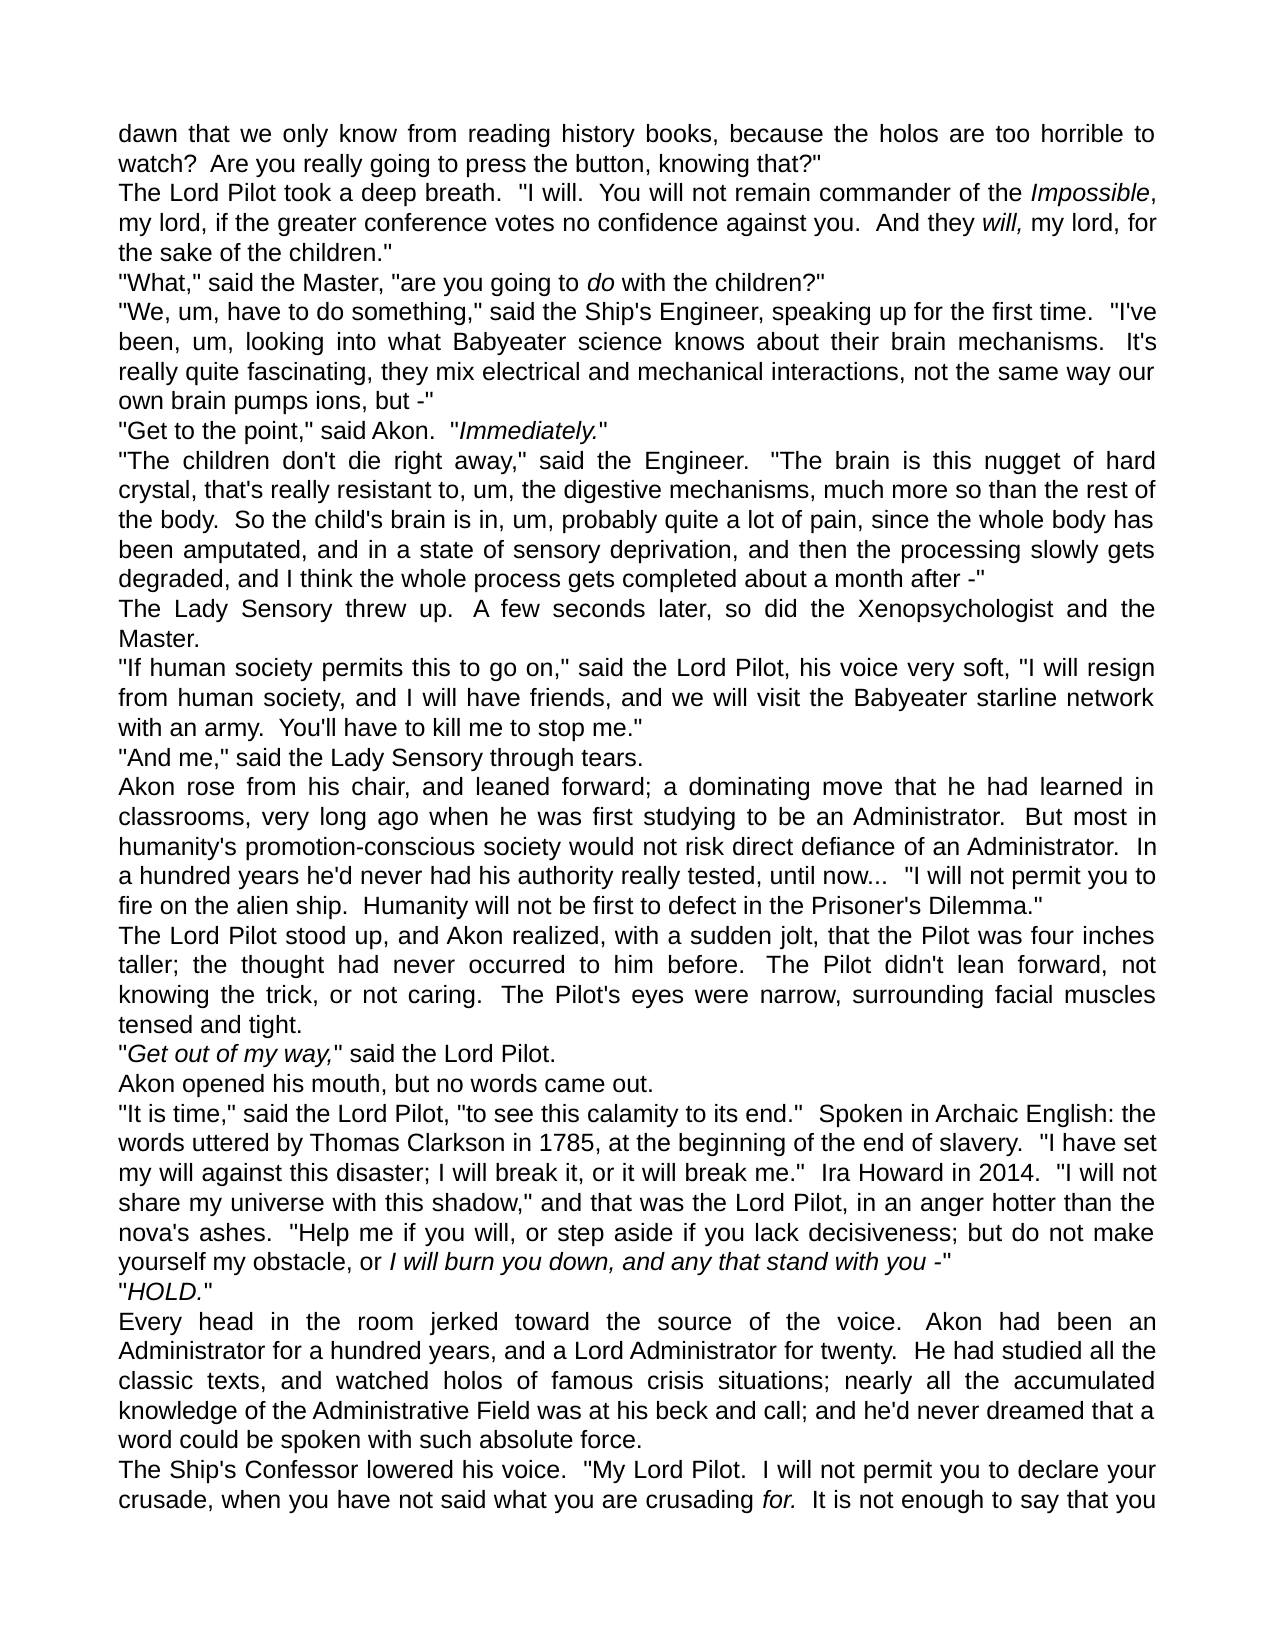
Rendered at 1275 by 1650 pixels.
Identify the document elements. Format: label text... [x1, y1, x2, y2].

text Akon rose from his chair, and leaned forward; a dominating move that he had learned in classrooms, very long ago when he was first studying to be an Administrator. But most in humanity's promotion-conscious society would not risk direct defiance of an Administrator. In a hundred years he'd never had his authority really tested, until now... "I will not permit you to fire on the alien ship. Humanity will not be first to defect in the Prisoner's Dilemma." [118, 771, 1157, 920]
text "It is time," said the Lord Pilot, "to see this calamity to its end." Spoken in Archaic English: the words uttered by Thomas Clarkson in 1785, at the beginning of the end of slavery. "I have set my will against this disaster; I will break it, or it will break me." Ira Howard in 2014. "I will not share my universe with this shadow," and that was the Lord Pilot, in an anger hotter than the nova's ashes. "Help me if you will, or step aside if you lack decisiveness; but do not make yourself my obstacle, or I will burn you down, and any that stand with you -" [118, 1098, 1157, 1276]
text "And me," said the Lady Sensory through tears. [118, 742, 1157, 771]
text dawn that we only know from reading history books, because the holos are too horrible to watch? Are you really going to press the button, knowing that?" [118, 118, 1157, 177]
text The Lord Pilot took a deep breath. "I will. You will not remain commander of the Impossible, my lord, if the greater conference votes no confidence against you. And they will, my lord, for the sake of the children." [118, 177, 1157, 267]
text "If human society permits this to go on," said the Lord Pilot, his voice very soft, "I will resign from human society, and I will have friends, and we will visit the Babyeater starline network with an army. You'll have to kill me to stop me." [118, 652, 1157, 742]
text "We, um, have to do something," said the Ship's Engineer, speaking up for the first time. "I've been, um, looking into what Babyeater science knows about their brain mechanisms. It's really quite fascinating, they mix electrical and mechanical interactions, not the same way our own brain pumps ions, but -" [118, 296, 1157, 415]
text Every head in the room jerked toward the source of the voice. Akon had been an Administrator for a hundred years, and a Lord Administrator for twenty. He had studied all the classic texts, and watched holos of famous crisis situations; nearly all the accumulated knowledge of the Administrative Field was at his beck and call; and he'd never dreamed that a word could be spoken with such absolute force. [118, 1306, 1157, 1454]
text The Lord Pilot stood up, and Akon realized, with a sudden jolt, that the Pilot was four inches taller; the thought had never occurred to him before. The Pilot didn't lean forward, not knowing the trick, or not caring. The Pilot's eyes were narrow, surrounding facial muscles tensed and tight. [118, 920, 1157, 1038]
text Akon opened his mouth, but no words came out. [118, 1068, 1157, 1098]
text "Get out of my way," said the Lord Pilot. [118, 1038, 1157, 1068]
text "Get to the point," said Akon. "Immediately." [118, 415, 1157, 445]
text "The children don't die right away," said the Engineer. "The brain is this nugget of hard crystal, that's really resistant to, um, the digestive mechanisms, much more so than the rest of the body. So the child's brain is in, um, probably quite a lot of pain, since the whole body has been amputated, and in a state of sensory deprivation, and then the processing slowly gets degraded, and I think the whole process gets completed about a month after -" [118, 445, 1157, 593]
text The Ship's Confessor lowered his voice. "My Lord Pilot. I will not permit you to declare your crusade, when you have not said what you are crusading for. It is not enough to say that you [118, 1454, 1157, 1513]
text "HOLD." [118, 1276, 1157, 1306]
text "What," said the Master, "are you going to do with the children?" [118, 267, 1157, 296]
text The Lady Sensory threw up. A few seconds later, so did the Xenopsychologist and the Master. [118, 593, 1157, 652]
